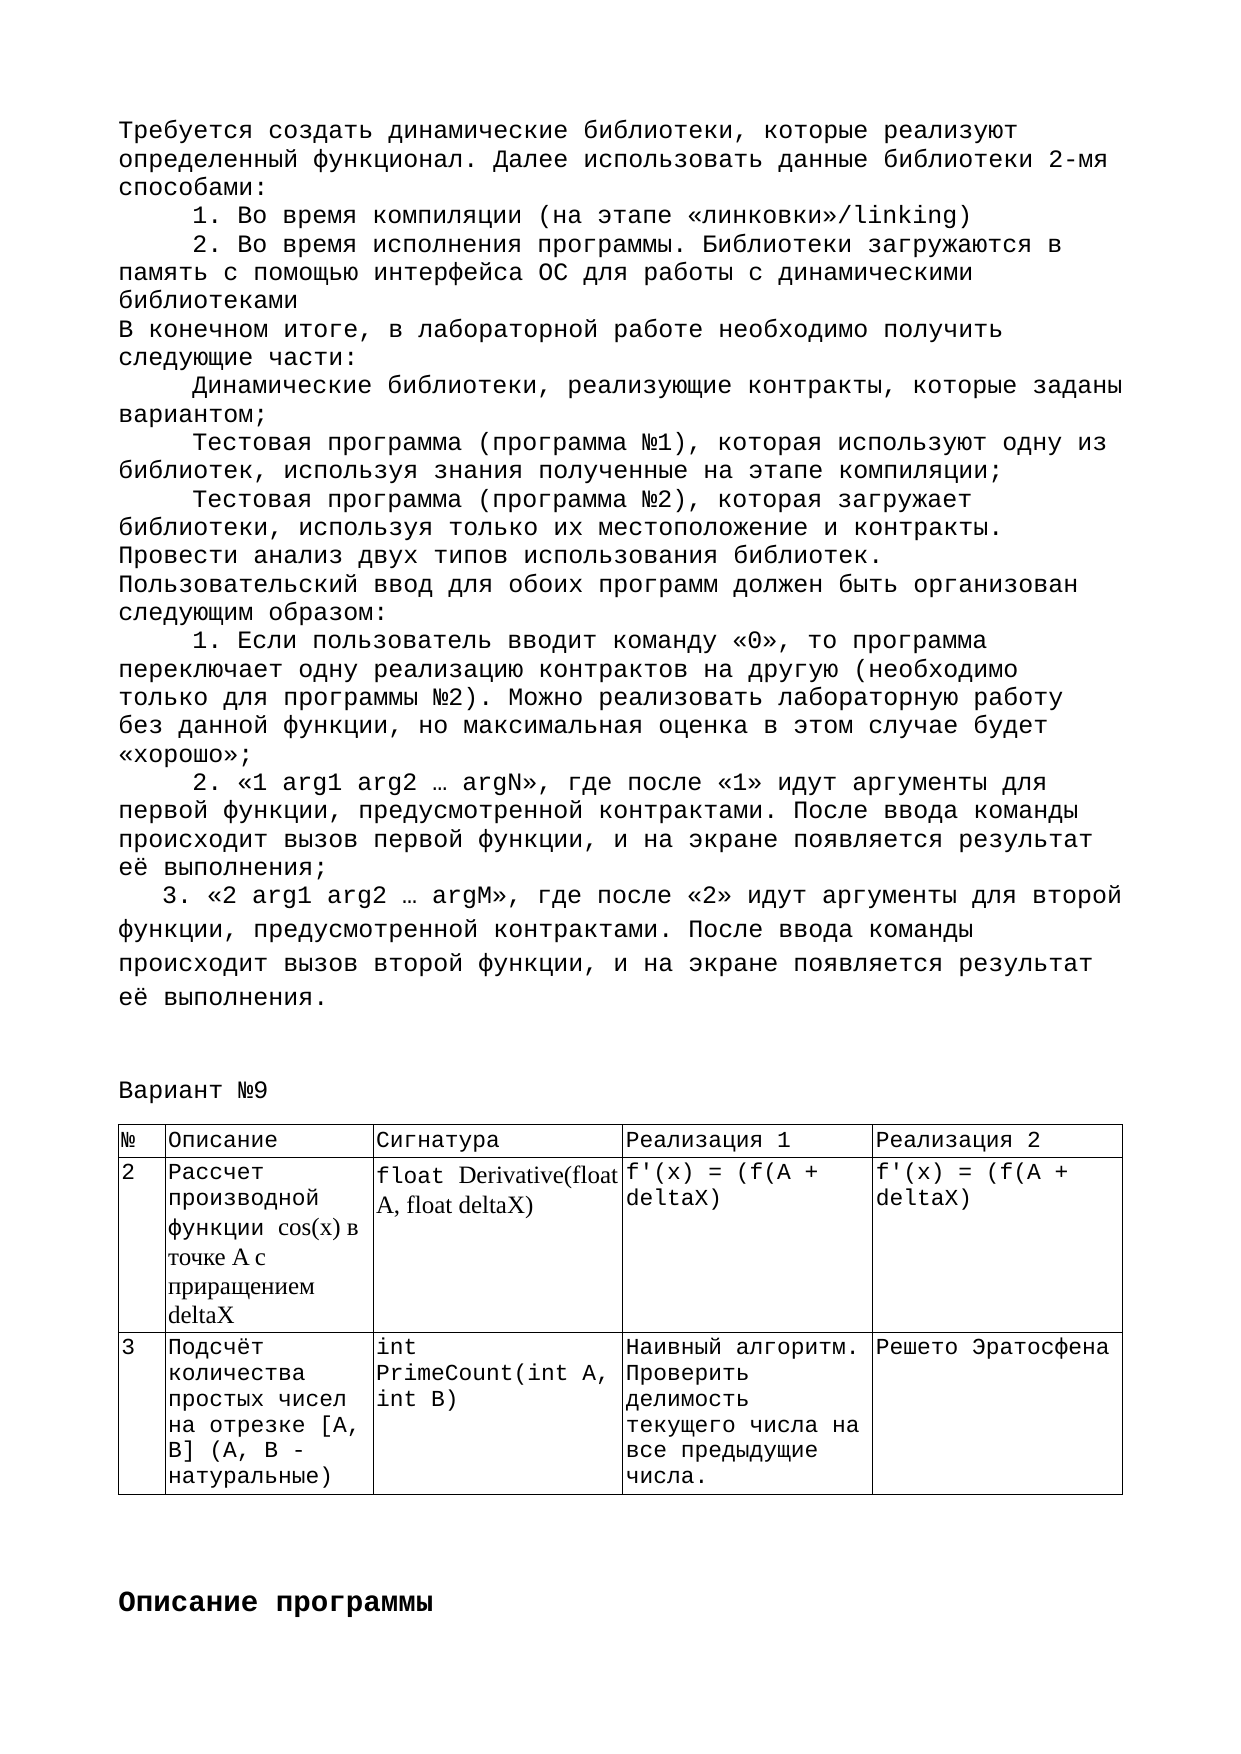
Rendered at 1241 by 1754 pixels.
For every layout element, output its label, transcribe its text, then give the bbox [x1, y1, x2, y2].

text Пользовательский ввод для обоих программ должен быть организован следующим образом: [118, 571, 1122, 628]
text Требуется создать динамические библиотеки, которые реализуют определенный функционал. Далее использовать данные библиотеки 2-мя способами: [118, 118, 1122, 203]
text 2. Во время исполнения программы. Библиотеки загружаются в память с помощью интерфейса ОС для работы с динамическими библиотеками [118, 231, 1122, 316]
text Тестовая программа (программа №1), которая используют одну из библиотек, используя знания полученные на этапе компиляции; [118, 430, 1122, 486]
table_header Сигнатура [374, 1125, 622, 1157]
text 1. Во время компиляции (на этапе «линковки»/linking) [118, 203, 1122, 231]
table_cell 2 [119, 1158, 165, 1332]
text Вариант №9 [118, 1078, 1122, 1106]
text Провести анализ двух типов использования библиотек. [118, 543, 1122, 571]
table_cell Решето Эратосфена [873, 1333, 1122, 1494]
table_cell f'(x) = (f(A + deltaX) [623, 1158, 872, 1332]
text 1. Если пользователь вводит команду «0», то программа переключает одну реализацию контрактов на другую (необходимо только для программы №2). Можно реализовать лабораторную работу без данной функции, но максимальная оценка в этом случае будет «хорошо»; [118, 628, 1122, 770]
text 3. «2 arg1 arg2 … argM», где после «2» идут аргументы для второй функции, предусмотренной контрактами. После ввода команды происходит вызов второй функции, и на экране появляется результат её выполнения. [118, 883, 1122, 1013]
table_header Реализация 2 [873, 1125, 1122, 1157]
table_cell Подсчёт количества простых чисел на отрезке [A, B] (A, B - натуральные) [166, 1333, 373, 1494]
text 2. «1 arg1 arg2 … argN», где после «1» идут аргументы для первой функции, предусмотренной контрактами. После ввода команды происходит вызов первой функции, и на экране появляется результат её выполнения; [118, 770, 1122, 883]
table_cell Наивный алгоритм. Проверить делимость текущего числа на все предыдущие числа. [623, 1333, 872, 1494]
text Динамические библиотеки, реализующие контракты, которые заданы вариантом; [118, 373, 1122, 430]
text В конечном итоге, в лабораторной работе необходимо получить следующие части: [118, 316, 1122, 373]
table_cell int PrimeCount(int A, int B) [374, 1333, 622, 1494]
table_header № [119, 1125, 165, 1157]
table_cell Рассчет производной функции cos(x) в точке A с приращением deltaX [166, 1158, 373, 1332]
text Тестовая программа (программа №2), которая загружает библиотеки, используя только их местоположение и контракты. [118, 486, 1122, 543]
table_cell float Derivative(float A, float deltaX) [374, 1158, 622, 1332]
text Описание программы [118, 1587, 1122, 1620]
table_header Реализация 1 [623, 1125, 872, 1157]
table_header Описание [166, 1125, 373, 1157]
table_cell 3 [119, 1333, 165, 1494]
table_cell f'(x) = (f(A + deltaX) [873, 1158, 1122, 1332]
